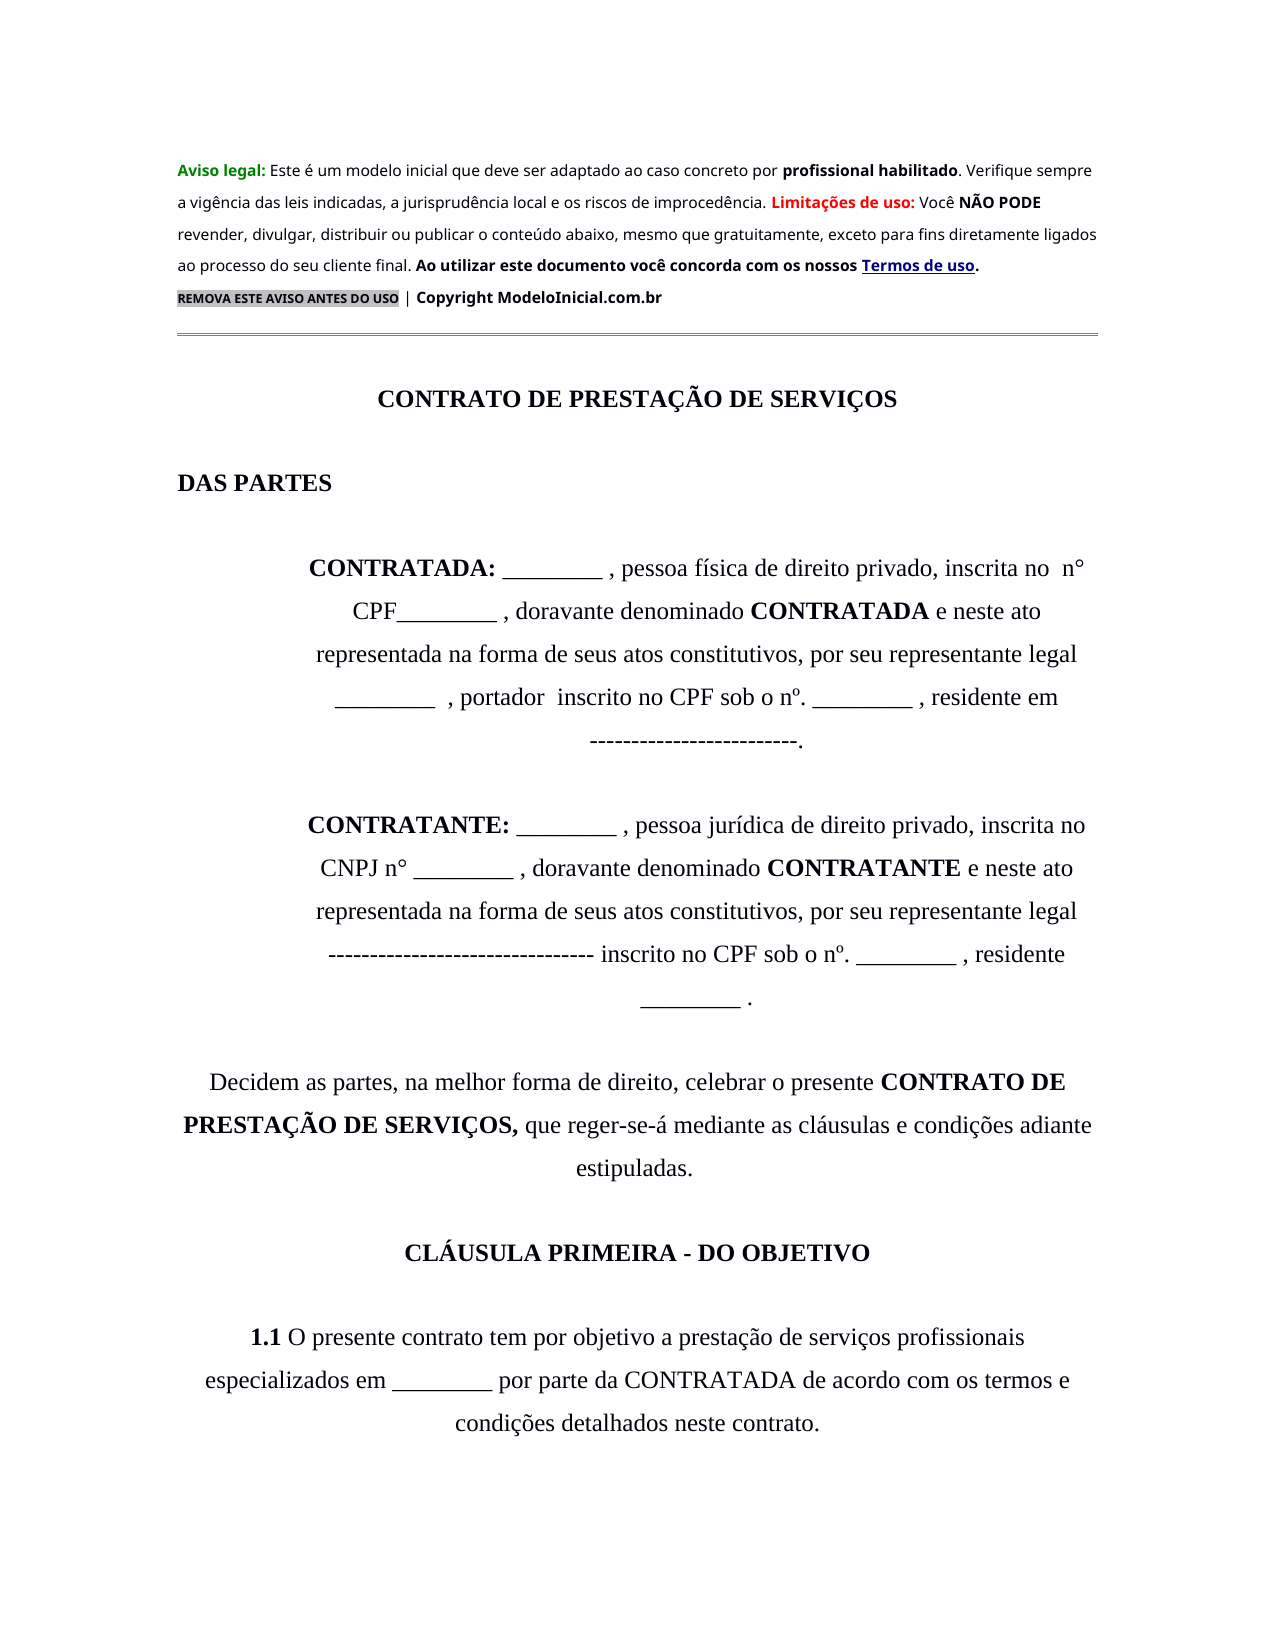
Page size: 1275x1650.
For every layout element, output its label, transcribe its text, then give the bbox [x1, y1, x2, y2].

subtitle CONTRATO DE PRESTAÇÃO DE SERVIÇOS [177, 384, 1098, 413]
text Decidem as partes, na melhor forma de direito, celebrar o presente CONTRATO DE PRESTAÇÃO DE SERVIÇOS, que reger-se-á mediante as cláusulas e condições adiante estipuladas. [177, 1067, 1098, 1182]
subtitle CLÁUSULA PRIMEIRA - DO OBJETIVO [177, 1238, 1098, 1266]
text Aviso legal: Este é um modelo inicial que deve ser adaptado ao caso concreto por profissional habilitado. Verifique sempre a vigência das leis indicadas, a jurisprudência local e os riscos de improcedência. Limitações de uso: Você NÃO PODE revender, divulgar, distribuir ou publicar o conteúdo abaixo, mesmo que gratuitamente, exceto para fins diretamente ligados ao processo do seu cliente final. Ao utilizar este documento você concorda com os nossos Termos de uso. REMOVA ESTE AVISO ANTES DO USO | Copyright ModeloInicial.com.br [177, 159, 1098, 308]
text CONTRATADA: ________ , pessoa física de direito privado, inscrita no n° CPF________ , doravante denominado CONTRATADA e neste ato representada na forma de seus atos constitutivos, por seu representante legal ________ , portador inscrito no CPF sob o nº. ________ , residente em -------------------------. [295, 553, 1098, 754]
text CONTRATANTE: ________ , pessoa jurídica de direito privado, inscrita no CNPJ n° ________ , doravante denominado CONTRATANTE e neste ato representada na forma de seus atos constitutivos, por seu representante legal -------------------------------- inscrito no CPF sob o nº. ________ , residente ________ . [295, 810, 1098, 1011]
subtitle DAS PARTES [177, 468, 1098, 497]
text 1.1 O presente contrato tem por objetivo a prestação de serviços profissionais especializados em ________ por parte da CONTRATADA de acordo com os termos e condições detalhados neste contrato. [177, 1322, 1098, 1437]
